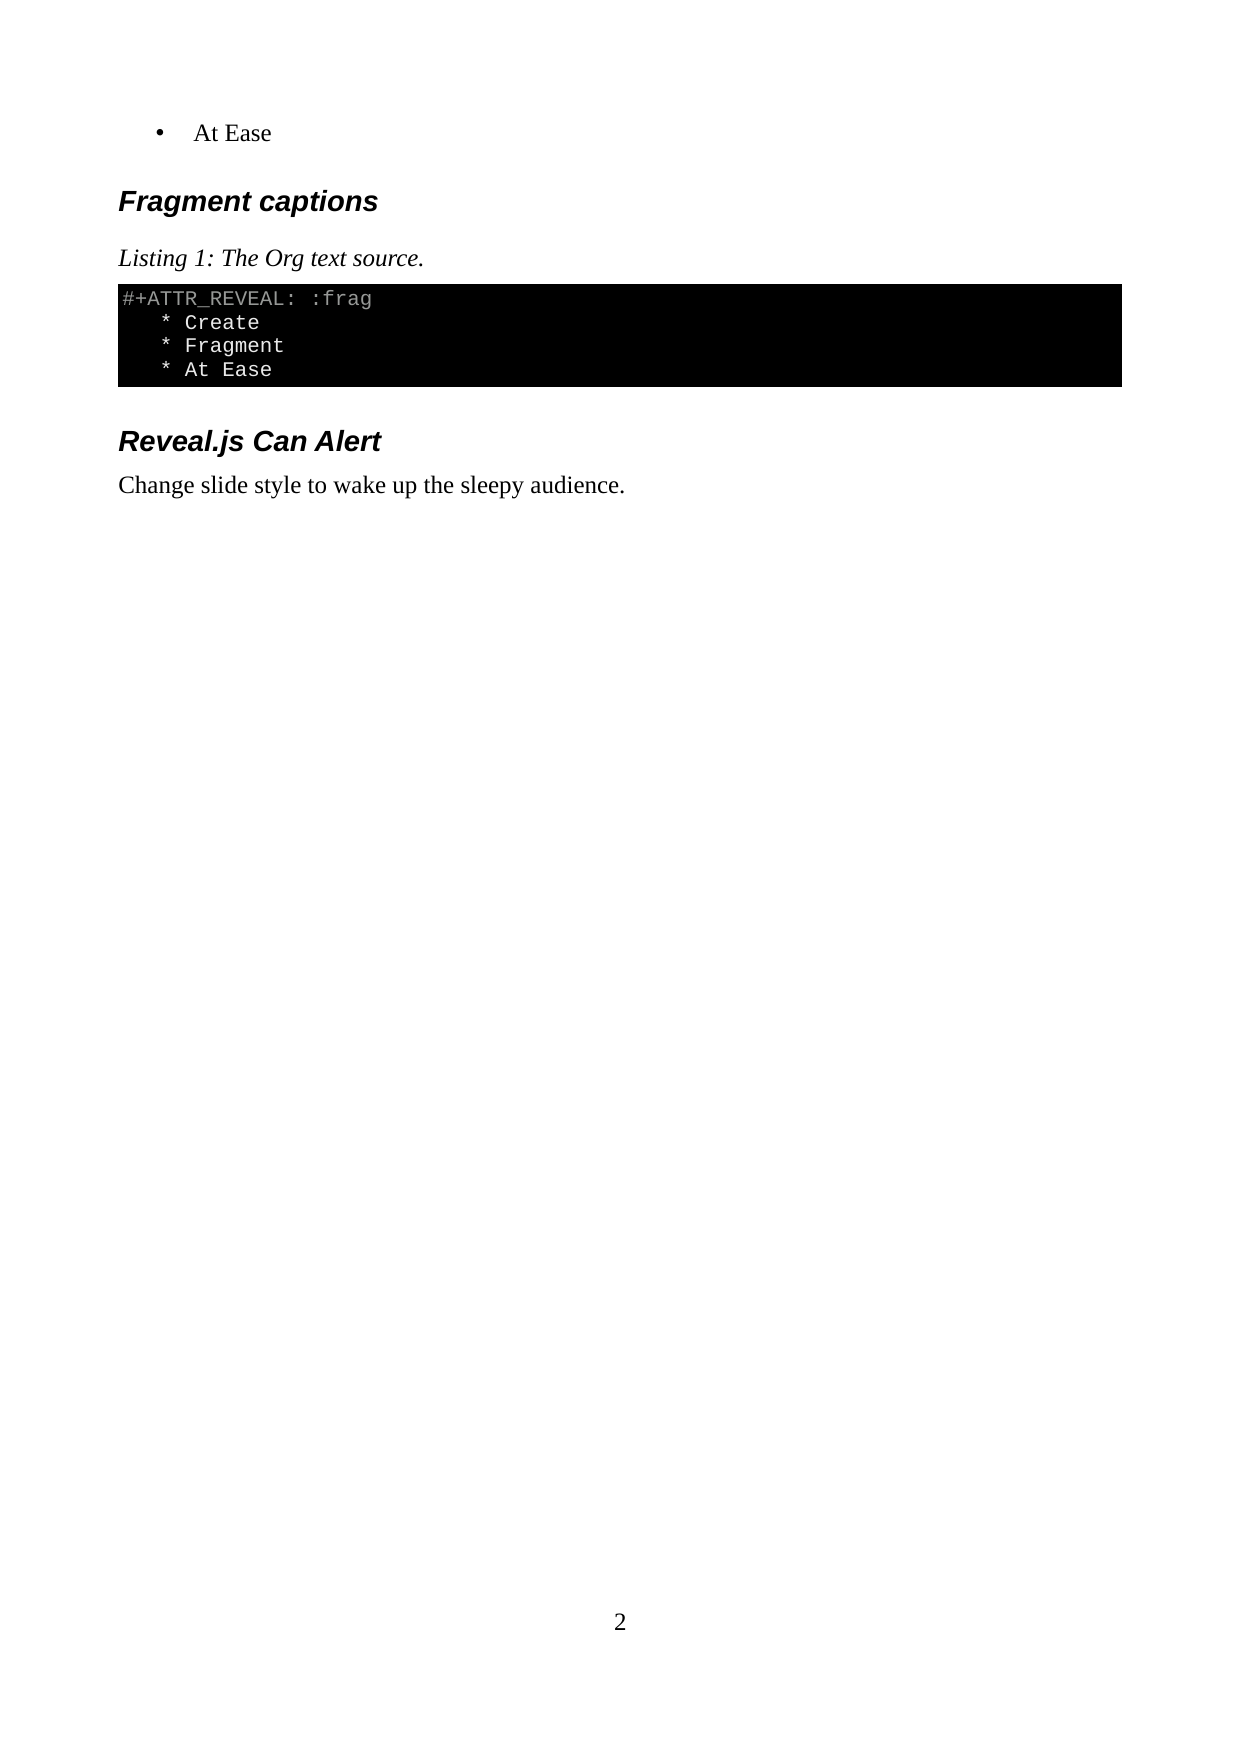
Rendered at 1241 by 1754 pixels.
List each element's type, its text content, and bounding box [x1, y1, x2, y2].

text Change slide style to wake up the sleepy audience. [118, 470, 1122, 499]
text * Create [119, 308, 1121, 331]
text * Fragment [119, 331, 1121, 355]
subtitle Fragment captions [118, 184, 1122, 218]
text * At Ease [119, 355, 1121, 386]
subtitle Reveal.js Can Alert [118, 424, 1122, 458]
text #+ATTR_REVEAL: :frag [119, 285, 1121, 308]
list Listing 1: The Org text source. [118, 243, 1122, 272]
list At Ease [156, 118, 1122, 147]
